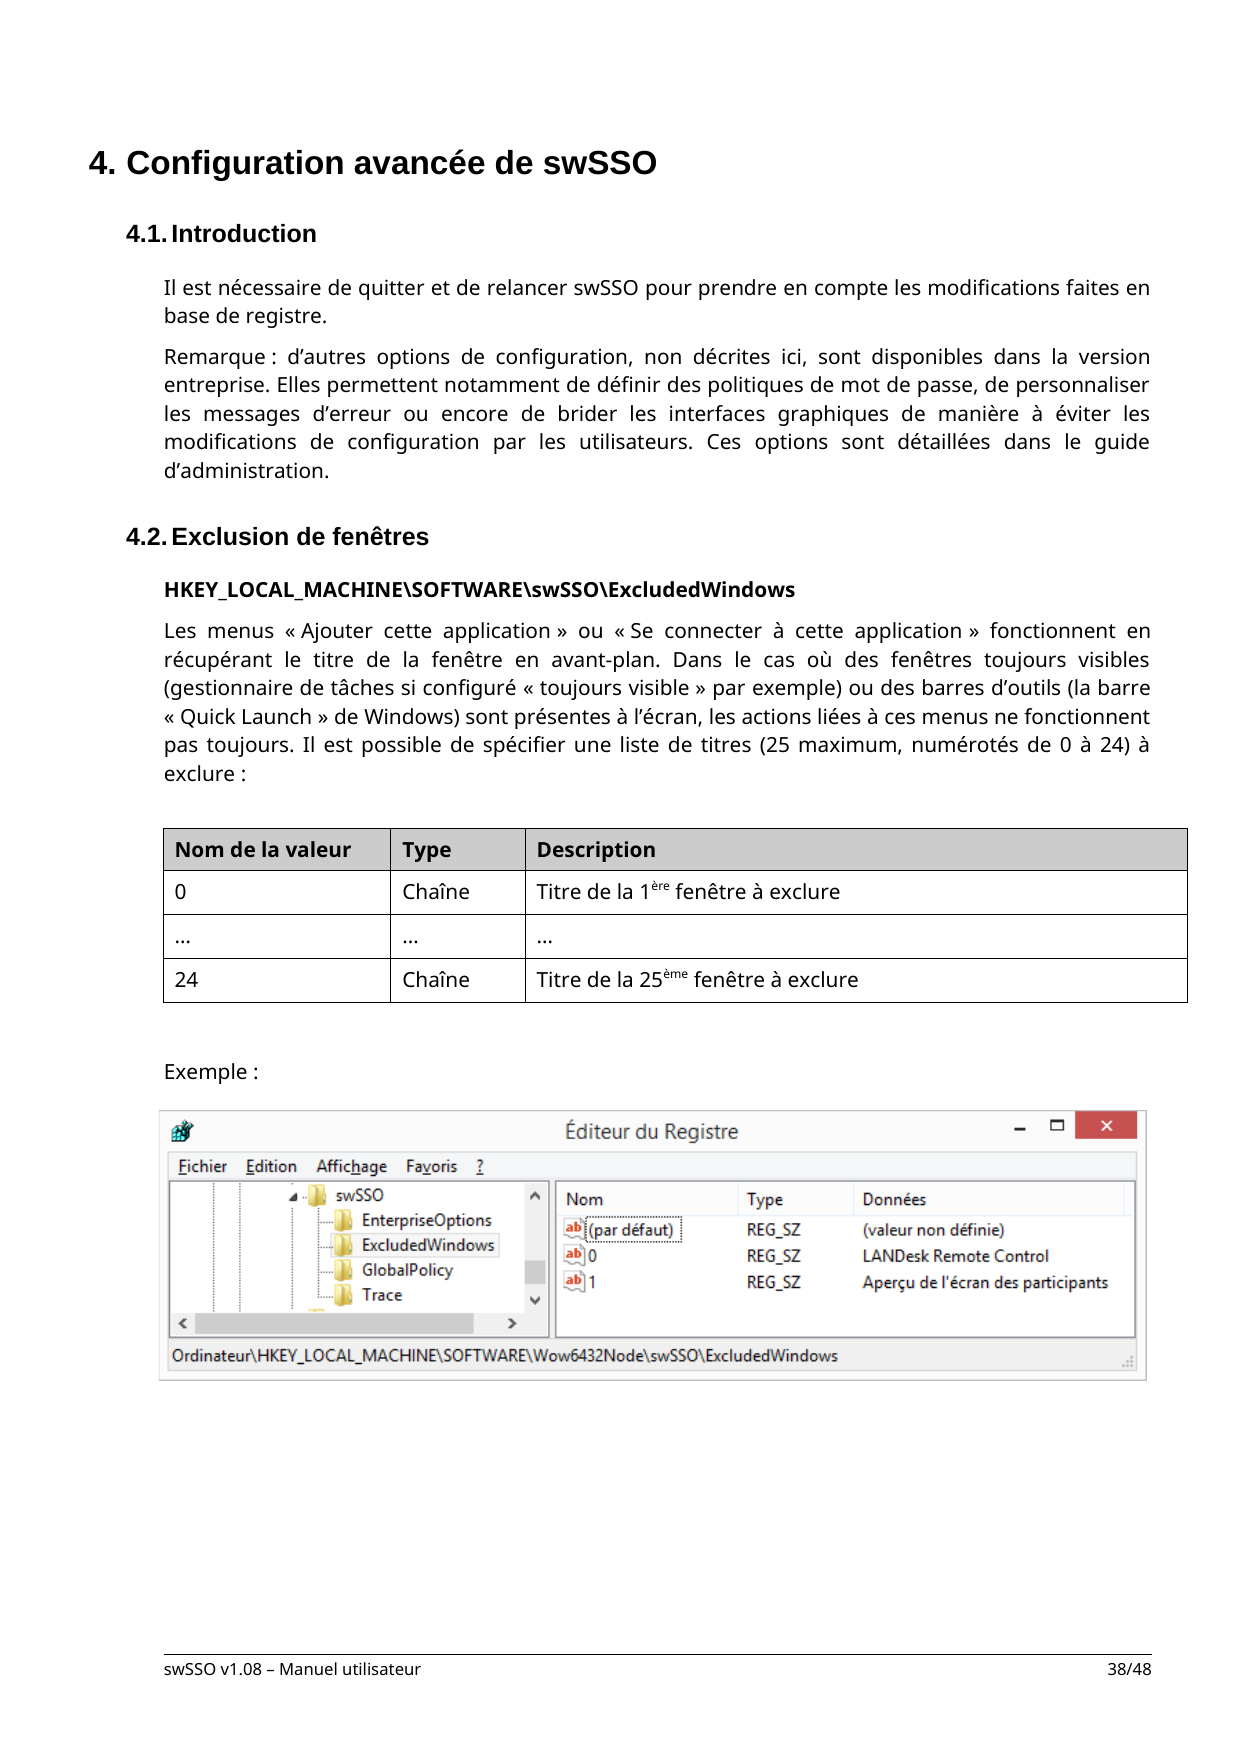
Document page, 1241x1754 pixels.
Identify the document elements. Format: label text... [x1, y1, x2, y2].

picture [158, 1110, 1147, 1381]
subtitle Configuration avancée de swSSO [89, 143, 1152, 182]
table_cell … [526, 915, 1187, 958]
table_cell 24 [164, 959, 390, 1002]
table_cell … [391, 915, 525, 958]
table_header Description [526, 829, 1187, 870]
text Remarque : d’autres options de configuration, non décrites ici, sont disponibles dans la version entreprise. Elles permettent notamment de définir des politiques de mot de passe, de personnaliser les messages d’erreur ou encore de brider les interfaces graphiques de manière à éviter les modifications de configuration par les utilisateurs. Ces options sont détaillées dans le guide d’administration. [164, 342, 1152, 484]
text HKEY_LOCAL_MACHINE\SOFTWARE\swSSO\ExcludedWindows [164, 576, 1152, 604]
table_cell … [164, 915, 390, 958]
table_header Nom de la valeur [164, 829, 390, 870]
table_cell 0 [164, 871, 390, 914]
subtitle Introduction [126, 219, 1152, 248]
text Il est nécessaire de quitter et de relancer swSSO pour prendre en compte les modifications faites en base de registre. [164, 273, 1152, 330]
subtitle Exclusion de fenêtres [126, 522, 1152, 551]
table_cell Chaîne [391, 959, 525, 1002]
table_cell Titre de la 1ère fenêtre à exclure [526, 871, 1187, 914]
table_cell Chaîne [391, 871, 525, 914]
text Les menus « Ajouter cette application » ou « Se connecter à cette application » fonctionnent en récupérant le titre de la fenêtre en avant-plan. Dans le cas où des fenêtres toujours visibles (gestionnaire de tâches si configuré « toujours visible » par exemple) ou des barres d’outils (la barre « Quick Launch » de Windows) sont présentes à l’écran, les actions liées à ces menus ne fonctionnent pas toujours. Il est possible de spécifier une liste de titres (25 maximum, numérotés de 0 à 24) à exclure : [164, 617, 1152, 787]
table_cell Titre de la 25ème fenêtre à exclure [526, 959, 1187, 1002]
text Exemple : [164, 1057, 1152, 1085]
table_header Type [391, 829, 525, 870]
